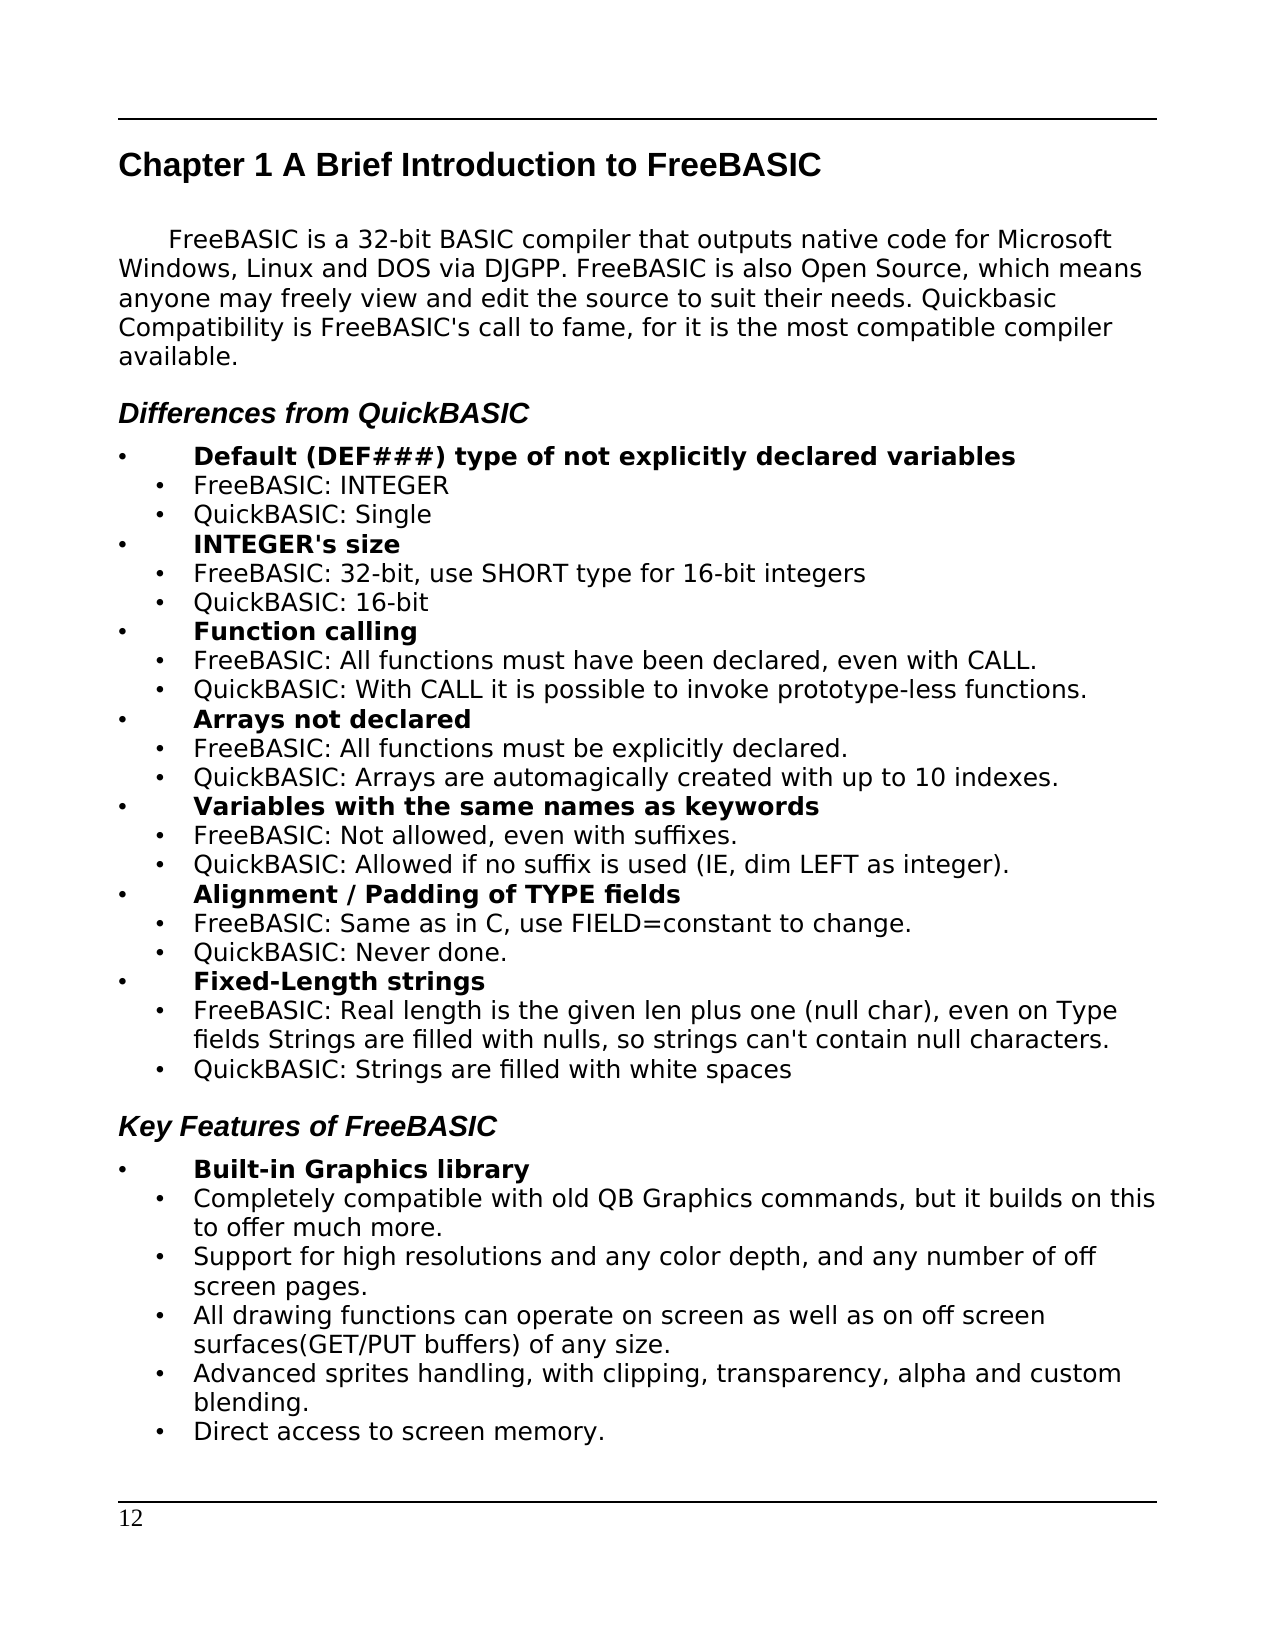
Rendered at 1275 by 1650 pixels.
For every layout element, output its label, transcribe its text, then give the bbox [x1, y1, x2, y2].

list Variables with the same names as keywords [118, 792, 1157, 822]
list INTEGER's size [118, 530, 1157, 559]
list Arrays not declared [118, 705, 1157, 734]
list FreeBASIC: All functions must be explicitly declared. [156, 734, 1157, 763]
subtitle Key Features of FreeBASIC [118, 1109, 1157, 1143]
list FreeBASIC: Not allowed, even with suffixes. [156, 822, 1157, 851]
list QuickBASIC: Strings are filled with white spaces [156, 1055, 1157, 1084]
list Direct access to screen memory. [156, 1418, 1157, 1447]
list QuickBASIC: Single [156, 501, 1157, 530]
list QuickBASIC: Allowed if no suffix is used (IE, dim LEFT as integer). [156, 851, 1157, 880]
list All drawing functions can operate on screen as well as on off screen surfaces(GET/PUT buffers) of any size. [156, 1301, 1157, 1359]
list FreeBASIC: Same as in C, use FIELD=constant to change. [156, 909, 1157, 938]
list Built-in Graphics library [118, 1155, 1157, 1184]
list FreeBASIC: 32-bit, use SHORT type for 16-bit integers [156, 559, 1157, 588]
list FreeBASIC: Real length is the given len plus one (null char), even on Type fields Strings are filled with nulls, so strings can't contain null characters. [156, 997, 1157, 1055]
text FreeBASIC is a 32-bit BASIC compiler that outputs native code for Microsoft Windows, Linux and DOS via DJGPP. FreeBASIC is also Open Source, which means anyone may freely view and edit the source to suit their needs. Quickbasic Compatibility is FreeBASIC's call to fame, for it is the most compatible compiler available. [118, 226, 1157, 371]
list FreeBASIC: INTEGER [156, 472, 1157, 501]
list QuickBASIC: Arrays are automagically created with up to 10 indexes. [156, 763, 1157, 792]
list QuickBASIC: 16-bit [156, 588, 1157, 617]
list Default (DEF###) type of not explicitly declared variables [118, 442, 1157, 472]
subtitle Chapter 1 A Brief Introduction to FreeBASIC [118, 145, 1157, 184]
list Function calling [118, 617, 1157, 647]
list Support for high resolutions and any color depth, and any number of off screen pages. [156, 1243, 1157, 1301]
list QuickBASIC: Never done. [156, 938, 1157, 967]
list Completely compatible with old QB Graphics commands, but it builds on this to offer much more. [156, 1184, 1157, 1243]
list FreeBASIC: All functions must have been declared, even with CALL. [156, 647, 1157, 676]
list QuickBASIC: With CALL it is possible to invoke prototype-less functions. [156, 676, 1157, 705]
subtitle Differences from QuickBASIC [118, 396, 1157, 430]
list Alignment / Padding of TYPE fields [118, 880, 1157, 909]
list Fixed-Length strings [118, 967, 1157, 997]
list Advanced sprites handling, with clipping, transparency, alpha and custom blending. [156, 1359, 1157, 1418]
